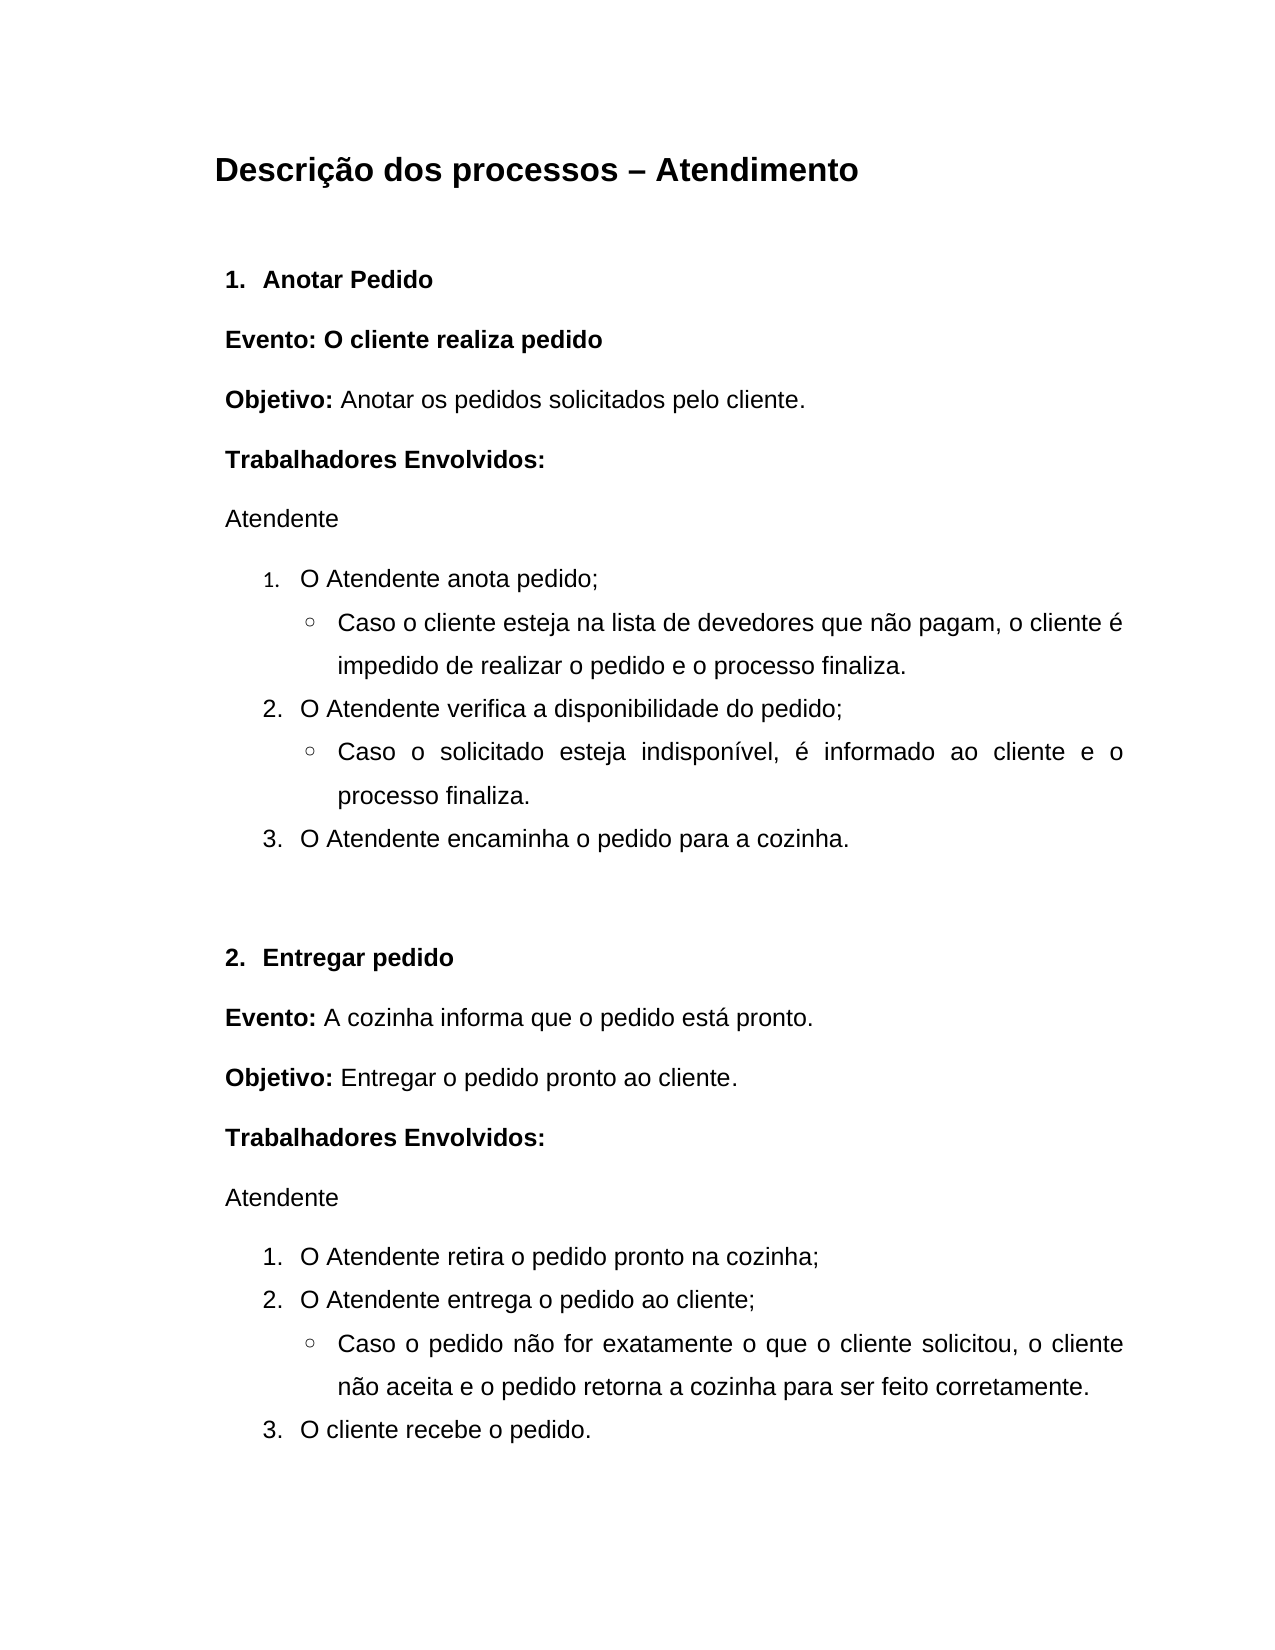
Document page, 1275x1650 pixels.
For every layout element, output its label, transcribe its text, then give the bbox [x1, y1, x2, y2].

text Evento: A cozinha informa que o pedido está pronto. [150, 1003, 1125, 1032]
list Anotar Pedido [225, 265, 1125, 294]
list Descrição dos processos – Atendimento [150, 150, 1125, 188]
text Evento: O cliente realiza pedido [150, 325, 1125, 354]
text Atendente [150, 1182, 1125, 1211]
list Caso o cliente esteja na lista de devedores que não pagam, o cliente é impedido de realizar o pedido e o processo finaliza. [300, 608, 1125, 680]
list O Atendente encaminha o pedido para a cozinha. [262, 824, 1125, 852]
list Caso o solicitado esteja indisponível, é informado ao cliente e o processo finaliza. [300, 737, 1125, 809]
text Trabalhadores Envolvidos: [150, 1123, 1125, 1151]
list O Atendente anota pedido; [262, 564, 1125, 593]
text Trabalhadores Envolvidos: [150, 444, 1125, 473]
text Objetivo: Anotar os pedidos solicitados pelo cliente. [150, 385, 1125, 413]
list O Atendente verifica a disponibilidade do pedido; [262, 694, 1125, 723]
list O cliente recebe o pedido. [262, 1415, 1125, 1444]
list O Atendente entrega o pedido ao cliente; [262, 1285, 1125, 1314]
text Objetivo: Entregar o pedido pronto ao cliente. [150, 1063, 1125, 1092]
text Atendente [150, 504, 1125, 533]
list O Atendente retira o pedido pronto na cozinha; [262, 1242, 1125, 1271]
list Entregar pedido [225, 943, 1125, 972]
list Caso o pedido não for exatamente o que o cliente solicitou, o cliente não aceita e o pedido retorna a cozinha para ser feito corretamente. [300, 1328, 1125, 1401]
